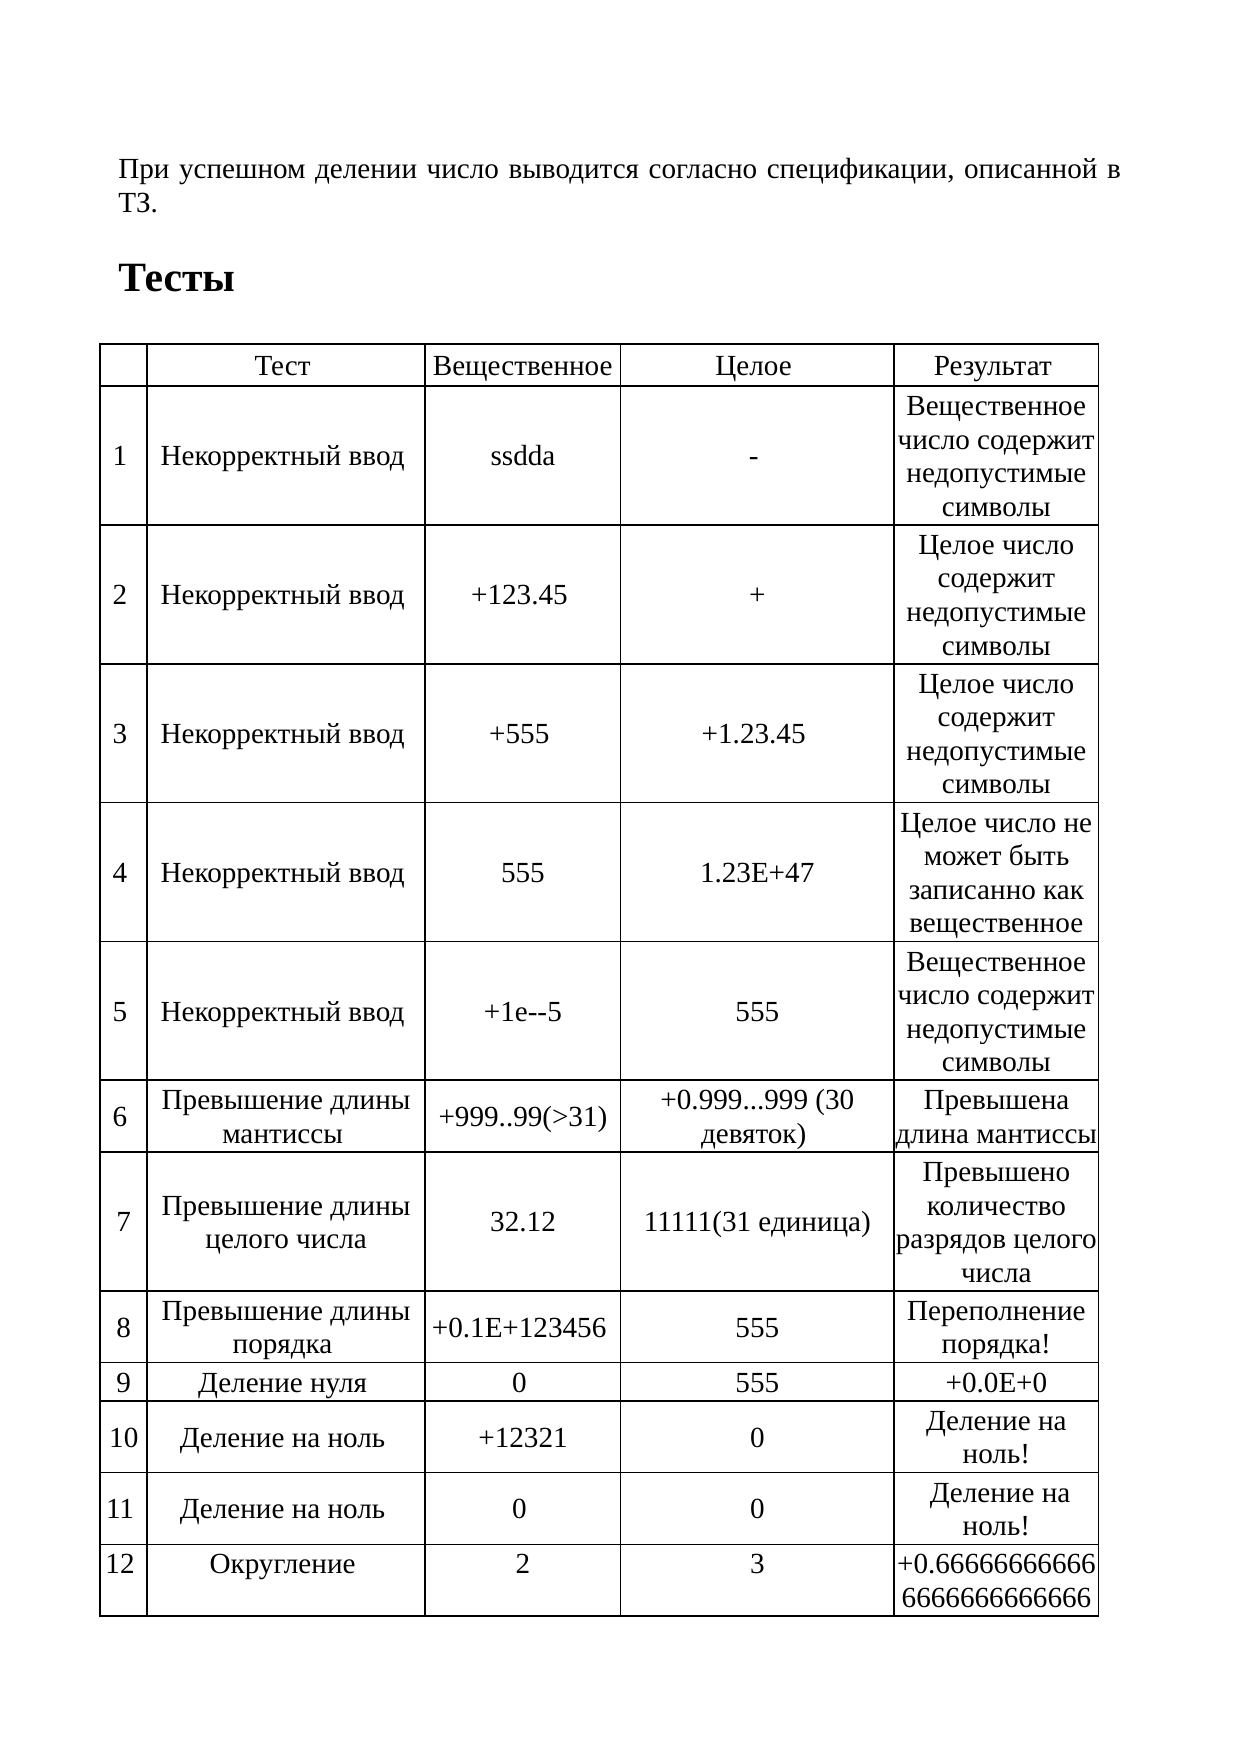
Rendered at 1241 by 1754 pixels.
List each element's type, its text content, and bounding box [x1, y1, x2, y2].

table_cell 9 [101, 1363, 146, 1400]
table_cell 5 [101, 942, 146, 1079]
table_cell +123.45 [426, 526, 620, 663]
table_header Результат [895, 345, 1098, 385]
table_cell Превышение длины мантиссы [148, 1081, 424, 1151]
table_cell Превышение длины порядка [148, 1292, 424, 1362]
table_cell Некорректный ввод [148, 803, 424, 941]
table_cell - [621, 387, 893, 524]
table_header Тест [148, 345, 424, 385]
table_cell Целое число содержит недопустимые символы [895, 665, 1098, 802]
text При успешном делении число выводится согласно спецификации, описанной в ТЗ. [118, 152, 1122, 219]
table_cell 1 [101, 387, 146, 524]
table_cell Деление нуля [148, 1363, 424, 1400]
table_cell 32.12 [426, 1153, 620, 1290]
table_cell +999..99(>31) [426, 1081, 620, 1151]
table_cell 555 [621, 942, 893, 1079]
table_cell Некорректный ввод [148, 387, 424, 524]
table_cell Целое число содержит недопустимые символы [895, 526, 1098, 663]
table_cell 4 [101, 803, 146, 941]
table_cell 11 [101, 1473, 146, 1543]
table_cell 0 [621, 1402, 893, 1472]
table_cell 2 [101, 526, 146, 663]
table_cell 0 [621, 1473, 893, 1543]
table_header [101, 345, 146, 385]
table_cell Некорректный ввод [148, 942, 424, 1079]
table_cell Превышена длина мантиссы [895, 1081, 1098, 1151]
table_cell Деление на ноль [148, 1402, 424, 1472]
table_cell 0 [426, 1363, 620, 1400]
table_cell +0.999...999 (30 девяток) [621, 1081, 893, 1151]
table_cell 555 [426, 803, 620, 941]
table_cell Деление на ноль! [895, 1473, 1098, 1543]
table_cell Вещественное число содержит недопустимые символы [895, 942, 1098, 1079]
table_cell +0.0E+0 [895, 1363, 1098, 1400]
table_cell Округление [148, 1545, 424, 1615]
table_cell 3 [621, 1545, 893, 1615]
table_cell + [621, 526, 893, 663]
table_cell Превышено количество разрядов целого числа [895, 1153, 1098, 1290]
table_cell ssdda [426, 387, 620, 524]
table_cell 8 [101, 1292, 146, 1362]
table_cell +1.23.45 [621, 665, 893, 802]
table_cell 10 [101, 1402, 146, 1472]
table_cell Переполнение порядка! [895, 1292, 1098, 1362]
text Тесты [118, 252, 1122, 300]
table_cell Вещественное число содержит недопустимые символы [895, 387, 1098, 524]
table_cell 7 [101, 1153, 146, 1290]
table_cell 1,23E+47 [621, 803, 893, 941]
table_cell 6 [101, 1081, 146, 1151]
table_cell 3 [101, 665, 146, 802]
table_cell Деление на ноль [148, 1473, 424, 1543]
table_cell 12 [101, 1545, 146, 1615]
table_cell Некорректный ввод [148, 526, 424, 663]
table_cell +12321 [426, 1402, 620, 1472]
table_header Целое [621, 345, 893, 385]
table_cell 0 [426, 1473, 620, 1543]
table_cell 555 [621, 1292, 893, 1362]
table_cell Превышение длины целого числа [148, 1153, 424, 1290]
table_cell +0.1Е+123456 [426, 1292, 620, 1362]
table_cell +555 [426, 665, 620, 802]
table_cell +0.666666666666666666666666 [895, 1545, 1098, 1615]
table_cell 2 [426, 1545, 620, 1615]
table_cell 555 [621, 1363, 893, 1400]
table_cell Некорректный ввод [148, 665, 424, 802]
table_header Вещественное [426, 345, 620, 385]
table_cell +1e--5 [426, 942, 620, 1079]
table_cell 11111(31 единица) [621, 1153, 893, 1290]
table_cell Деление на ноль! [895, 1402, 1098, 1472]
table_cell Целое число не может быть записанно как вещественное [895, 803, 1098, 941]
